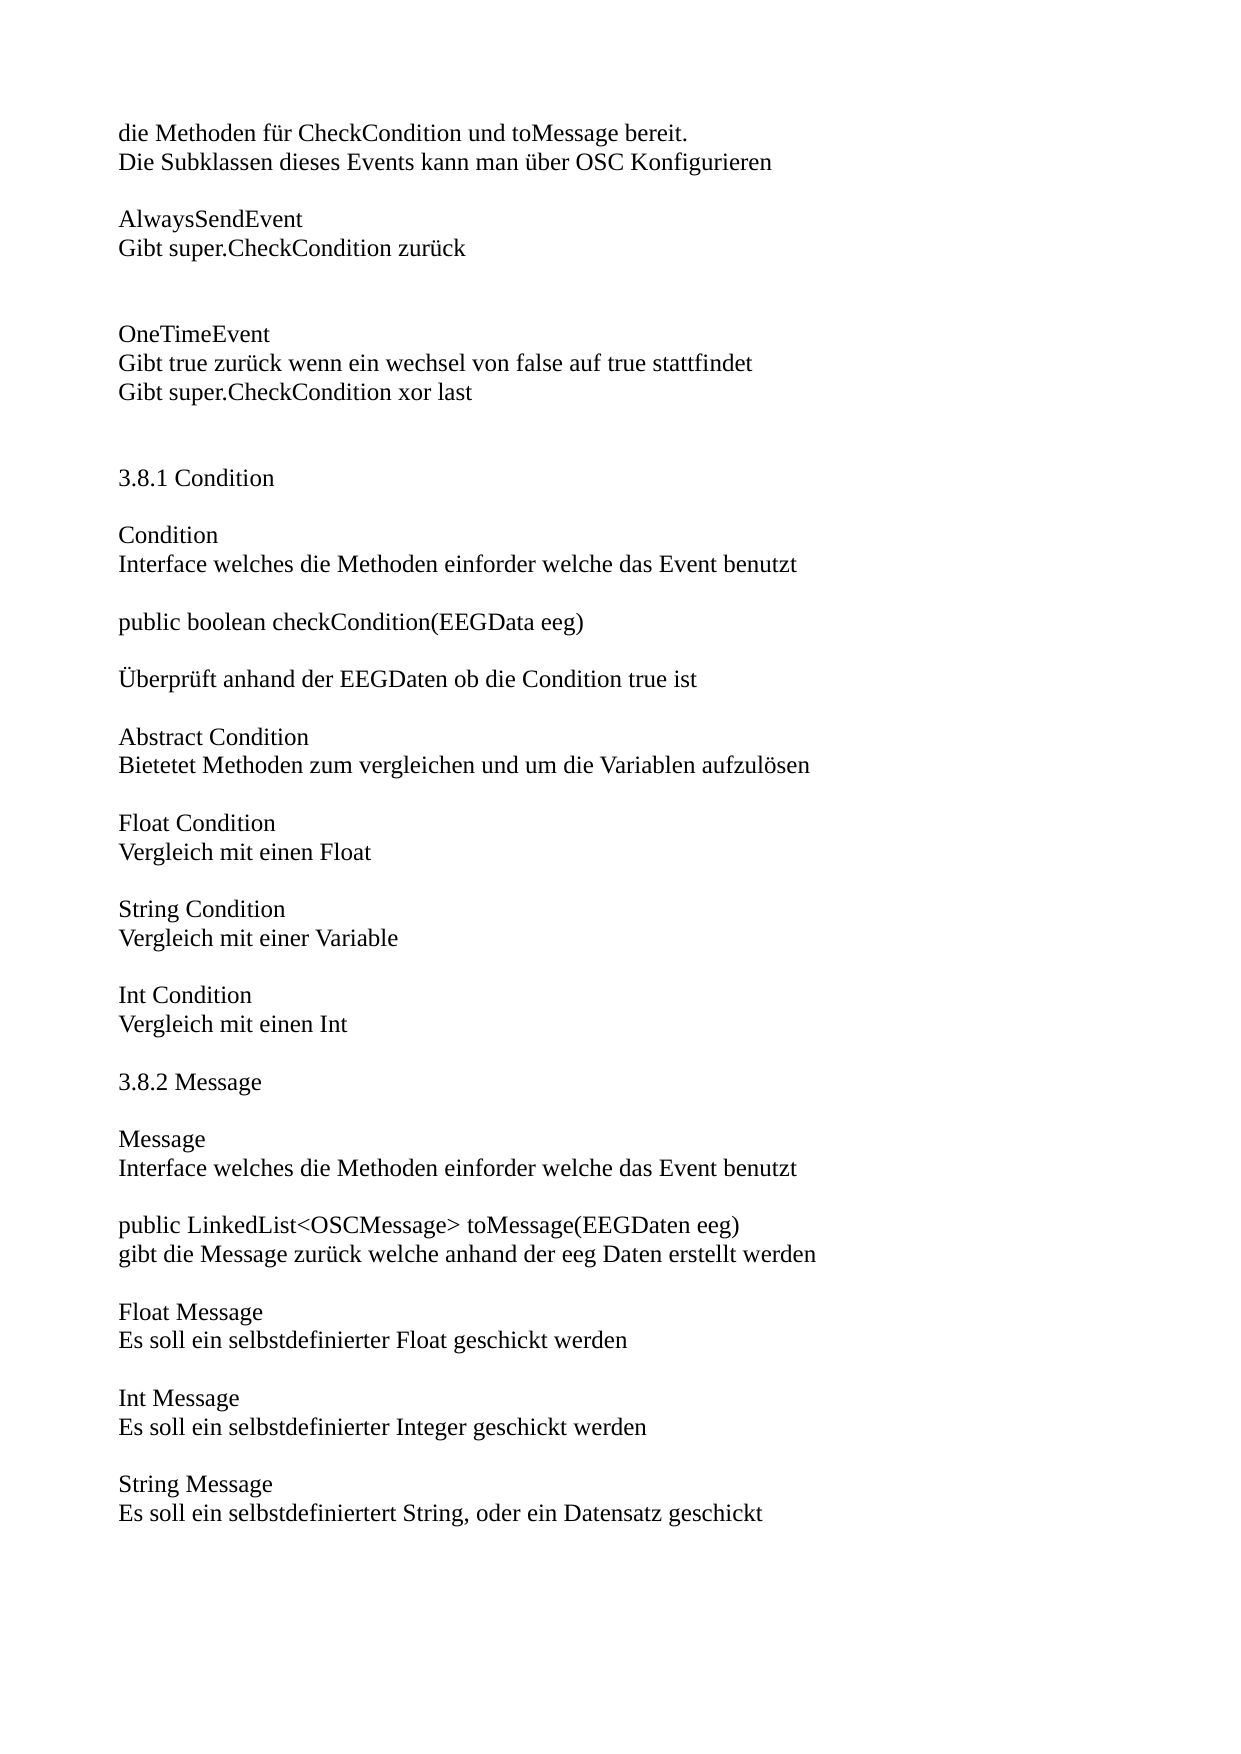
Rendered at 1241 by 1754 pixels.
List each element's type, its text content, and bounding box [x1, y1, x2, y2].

text String Condition [118, 894, 1122, 923]
text Die Subklassen dieses Events kann man über OSC Konfigurieren [118, 147, 1122, 176]
text gibt die Message zurück welche anhand der eeg Daten erstellt werden [118, 1239, 1122, 1268]
text Float Condition [118, 808, 1122, 837]
text Es soll ein selbstdefinierter Integer geschickt werden [118, 1412, 1122, 1441]
text Gibt super.CheckCondition zurück [118, 233, 1122, 262]
text Interface welches die Methoden einforder welche das Event benutzt [118, 549, 1122, 578]
text Gibt super.CheckCondition xor last [118, 377, 1122, 406]
text Es soll ein selbstdefiniertert String, oder ein Datensatz geschickt [118, 1498, 1122, 1527]
text AlwaysSendEvent [118, 204, 1122, 233]
text Gibt true zurück wenn ein wechsel von false auf true stattfindet [118, 348, 1122, 377]
text Float Message [118, 1297, 1122, 1326]
text Interface welches die Methoden einforder welche das Event benutzt [118, 1153, 1122, 1182]
text public boolean checkCondition(EEGData eeg) [118, 607, 1122, 636]
text Bietetet Methoden zum vergleichen und um die Variablen aufzulösen [118, 751, 1122, 779]
text Überprüft anhand der EEGDaten ob die Condition true ist [118, 664, 1122, 693]
text OneTimeEvent [118, 319, 1122, 348]
text Vergleich mit einer Variable [118, 923, 1122, 952]
text Vergleich mit einen Int [118, 1009, 1122, 1038]
text String Message [118, 1469, 1122, 1498]
text Condition [118, 521, 1122, 549]
text 3.8.2 Message [118, 1067, 1122, 1096]
text Message [118, 1124, 1122, 1153]
text Es soll ein selbstdefinierter Float geschickt werden [118, 1326, 1122, 1354]
text Int Condition [118, 981, 1122, 1009]
text 3.8.1 Condition [118, 463, 1122, 492]
text Abstract Condition [118, 722, 1122, 751]
text die Methoden für CheckCondition und toMessage bereit. [118, 118, 1122, 147]
text Vergleich mit einen Float [118, 837, 1122, 866]
text public LinkedList<OSCMessage> toMessage(EEGDaten eeg) [118, 1211, 1122, 1239]
text Int Message [118, 1383, 1122, 1412]
